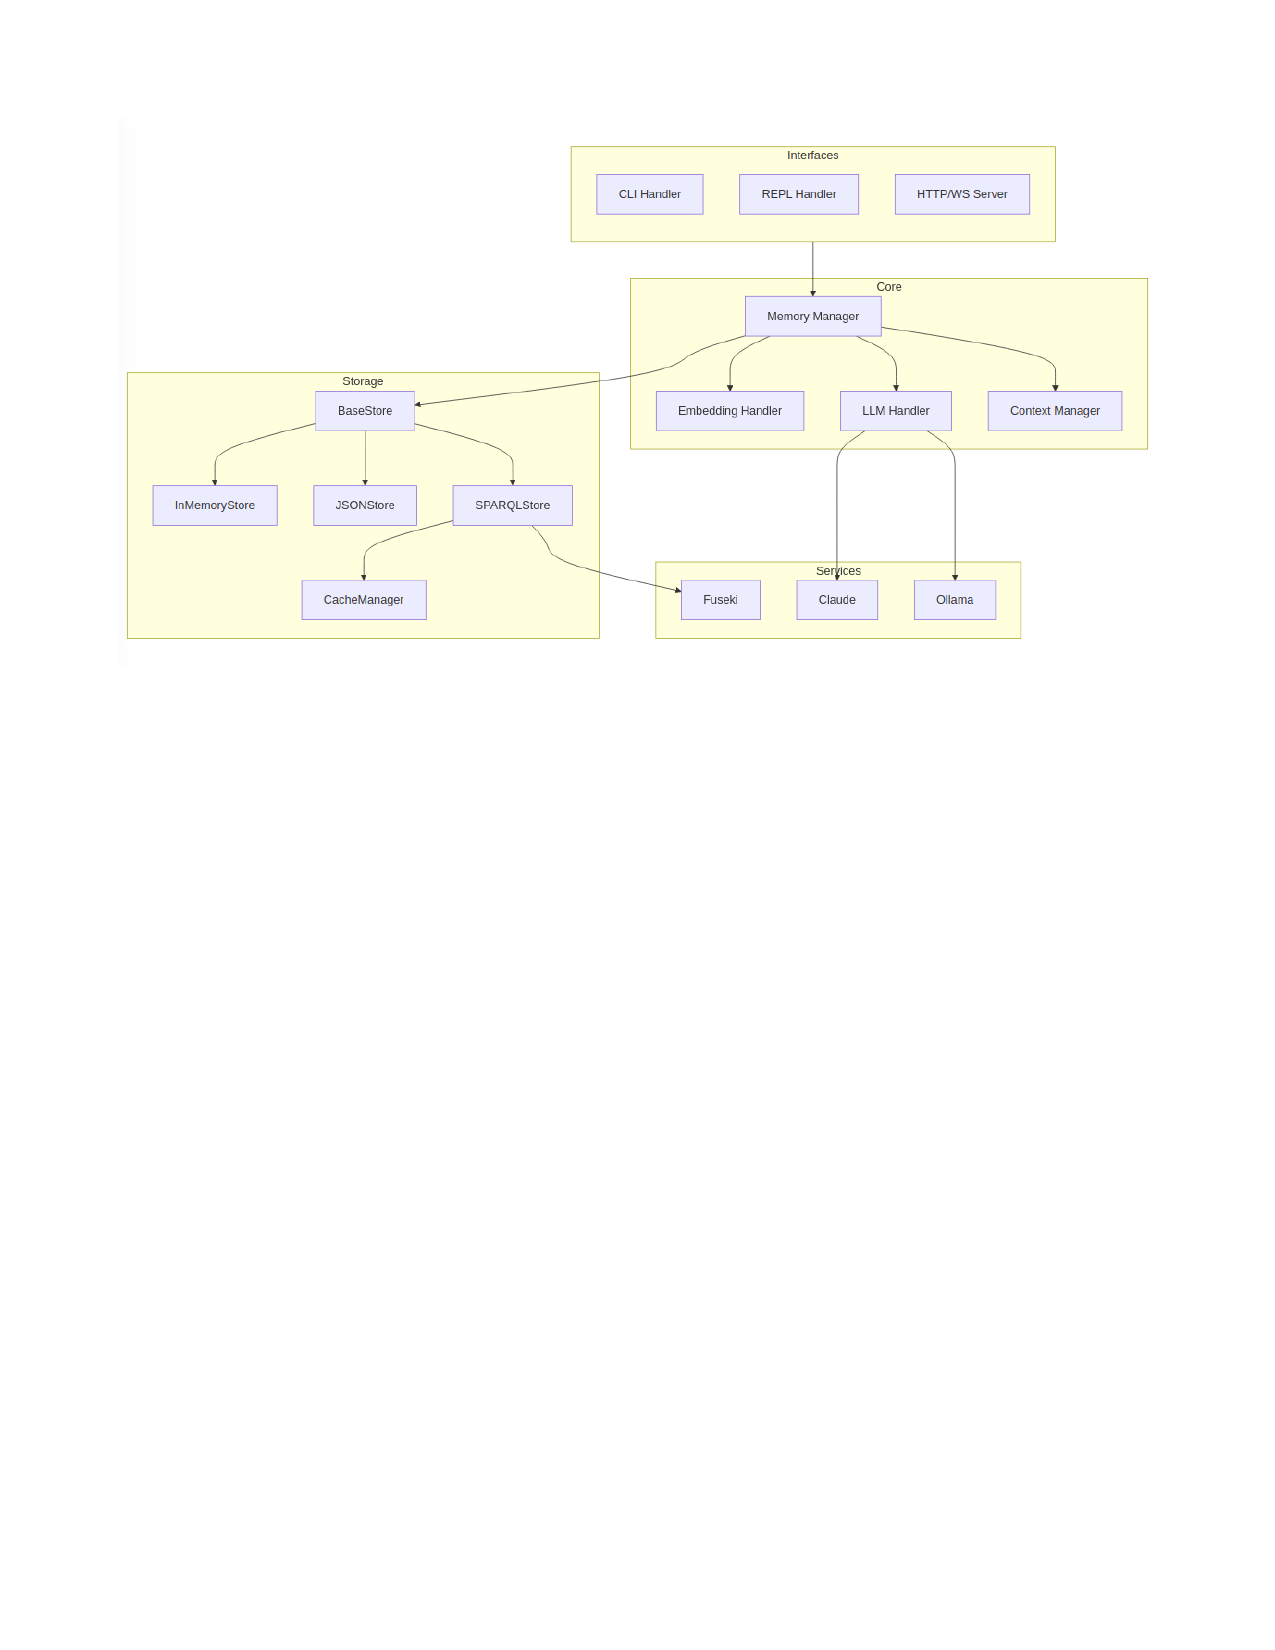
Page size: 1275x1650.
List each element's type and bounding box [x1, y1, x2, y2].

picture [118, 118, 1157, 668]
